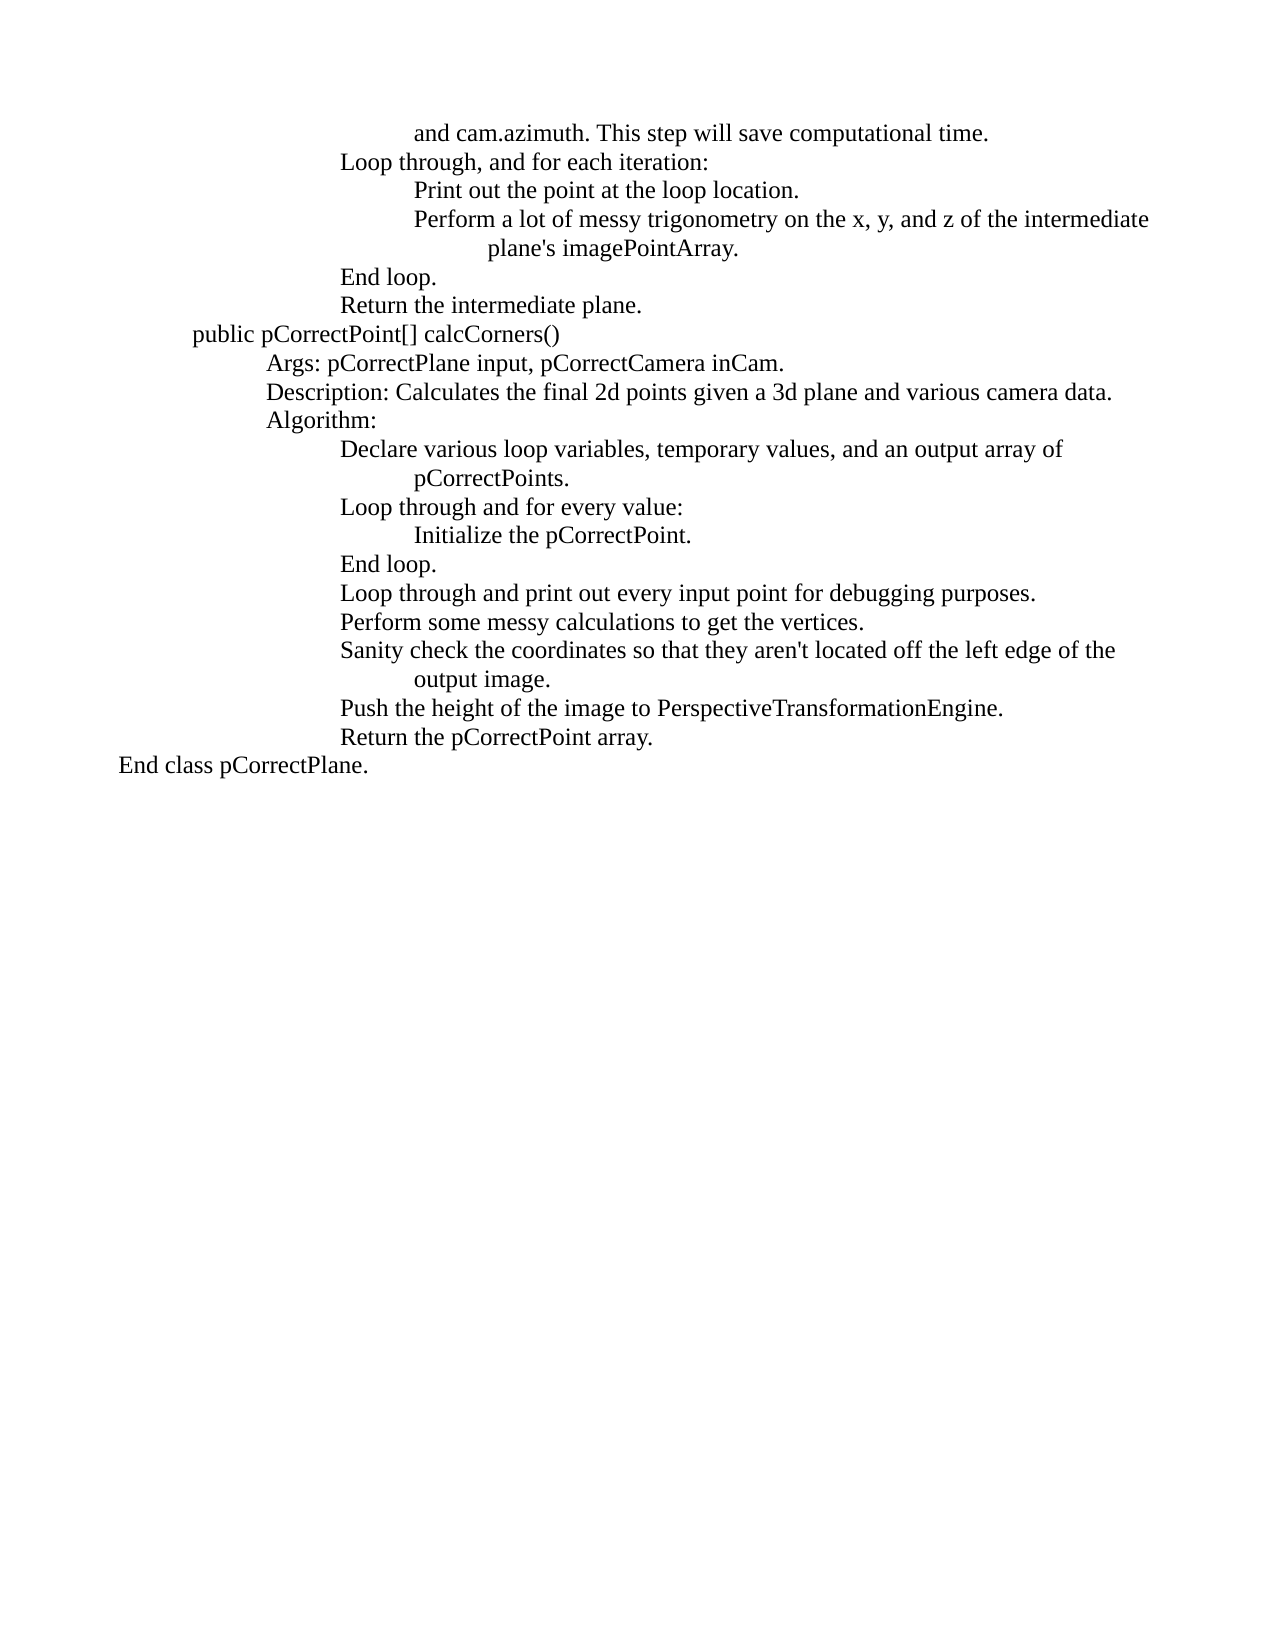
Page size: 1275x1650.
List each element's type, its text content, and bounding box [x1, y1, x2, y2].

text Loop through and for every value: [118, 492, 1157, 521]
text Print out the point at the loop location. [118, 176, 1157, 204]
text Args: pCorrectPlane input, pCorrectCamera inCam. [118, 348, 1157, 377]
text Perform some messy calculations to get the vertices. [118, 607, 1157, 636]
text Perform a lot of messy trigonometry on the x, y, and z of the intermediate plane's imagePointArray. [118, 204, 1157, 262]
text and cam.azimuth. This step will save computational time. [118, 118, 1157, 147]
text Loop through, and for each iteration: [118, 147, 1157, 176]
text End class pCorrectPlane. [118, 751, 1157, 779]
text Declare various loop variables, temporary values, and an output array of pCorrectPoints. [118, 434, 1157, 492]
text End loop. [118, 549, 1157, 578]
text public pCorrectPoint[] calcCorners() [118, 319, 1157, 348]
text End loop. [118, 262, 1157, 291]
text Loop through and print out every input point for debugging purposes. [118, 578, 1157, 607]
text Push the height of the image to PerspectiveTransformationEngine. [118, 693, 1157, 722]
text Description: Calculates the final 2d points given a 3d plane and various camera data. [118, 377, 1157, 406]
text Return the pCorrectPoint array. [118, 722, 1157, 751]
text Sanity check the coordinates so that they aren't located off the left edge of the output image. [118, 636, 1157, 693]
text Algorithm: [118, 406, 1157, 434]
text Initialize the pCorrectPoint. [118, 521, 1157, 549]
text Return the intermediate plane. [118, 291, 1157, 319]
